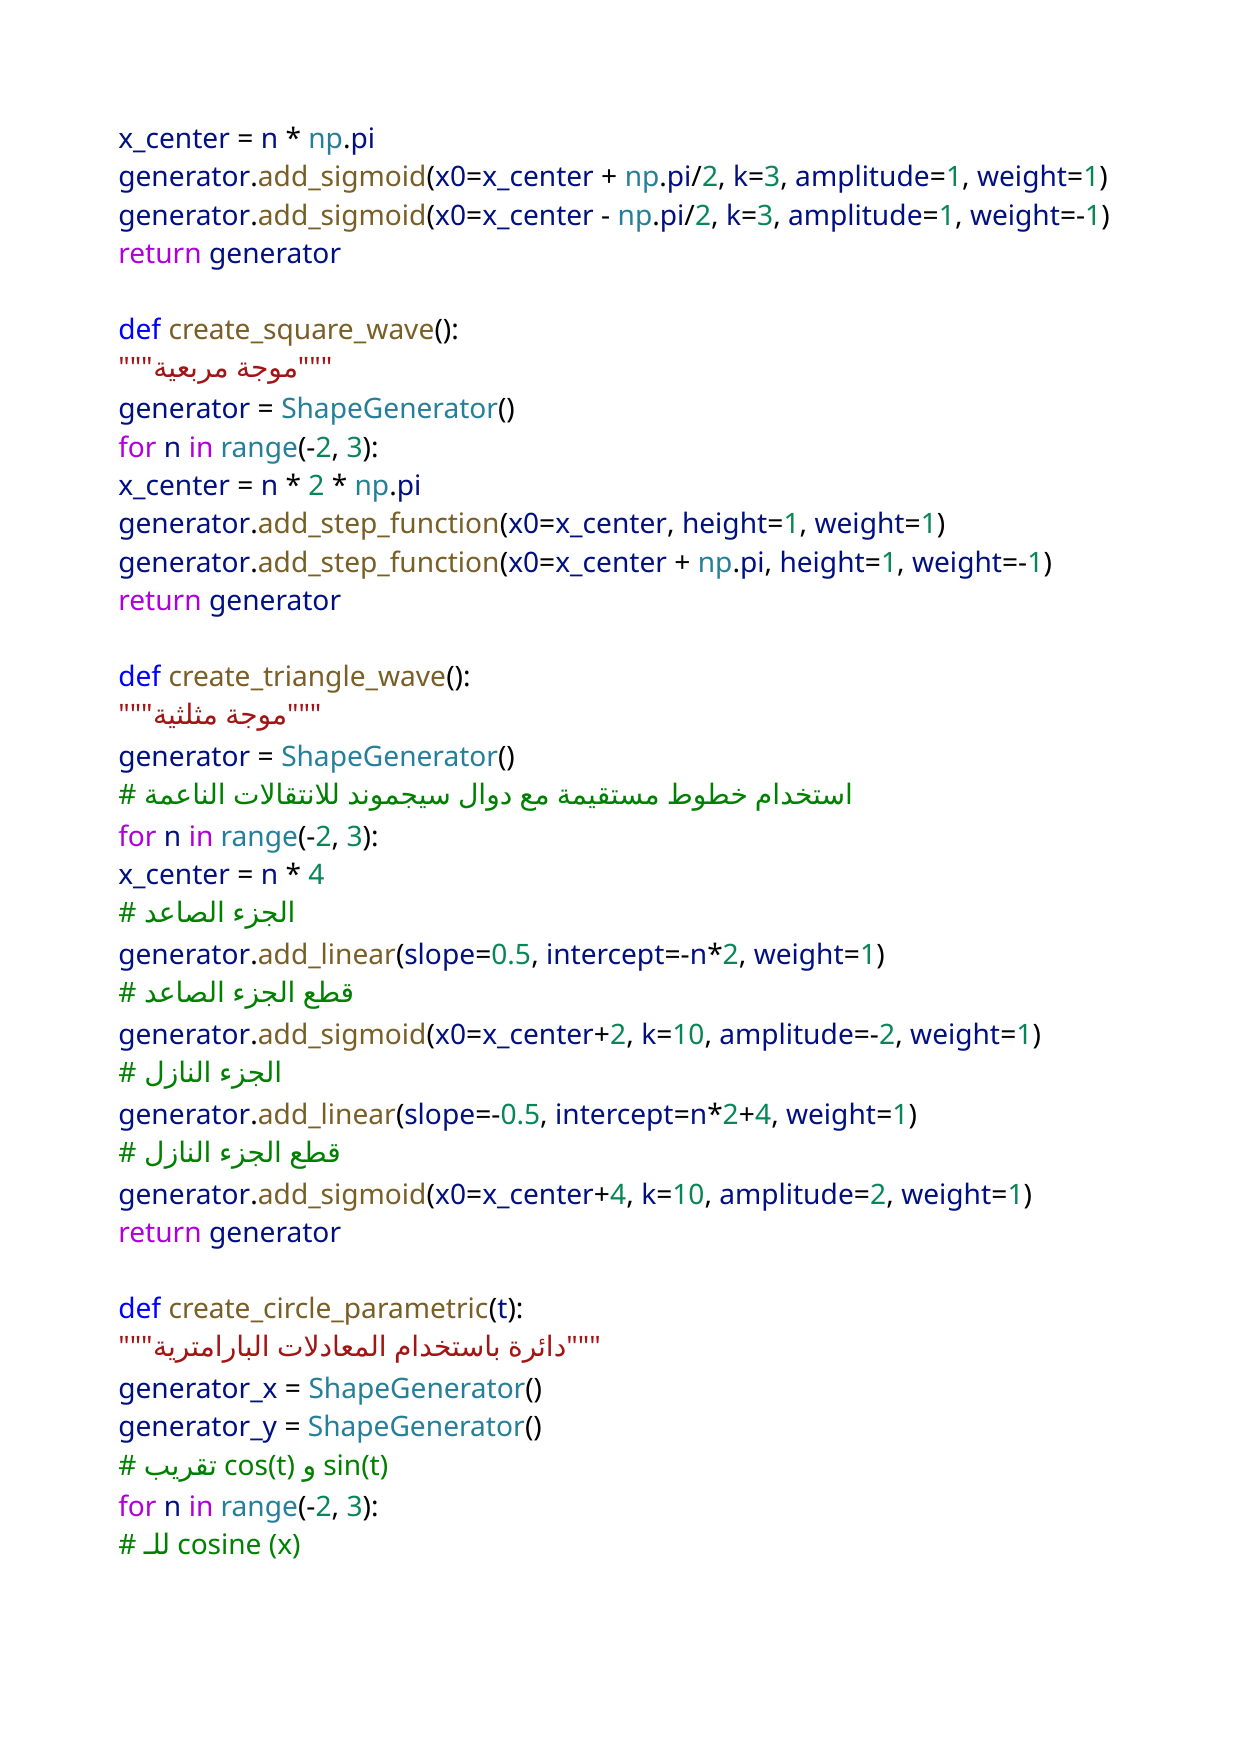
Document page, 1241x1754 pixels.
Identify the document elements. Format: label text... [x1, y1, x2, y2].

text # قطع الجزء الصاعد [118, 973, 1122, 1014]
text # للـ cosine (x) [118, 1525, 1122, 1566]
text generator_y = ShapeGenerator() [118, 1406, 1122, 1445]
text generator_x = ShapeGenerator() [118, 1368, 1122, 1406]
text for n in range(-2, 3): [118, 1486, 1122, 1525]
text for n in range(-2, 3): [118, 816, 1122, 854]
text x_center = n * 4 [118, 854, 1122, 893]
text def create_square_wave(): [118, 309, 1122, 347]
text generator.add_sigmoid(x0=x_center+2, k=10, amplitude=-2, weight=1) [118, 1014, 1122, 1053]
text """موجة مربعية""" [118, 347, 1122, 389]
text def create_triangle_wave(): [118, 656, 1122, 695]
text return generator [118, 581, 1122, 619]
text generator.add_step_function(x0=x_center + np.pi, height=1, weight=-1) [118, 542, 1122, 581]
text generator = ShapeGenerator() [118, 736, 1122, 774]
text # الجزء الصاعد [118, 893, 1122, 934]
text # قطع الجزء النازل [118, 1132, 1122, 1174]
text generator.add_linear(slope=0.5, intercept=-n*2, weight=1) [118, 934, 1122, 973]
text def create_circle_parametric(t): [118, 1288, 1122, 1327]
text generator.add_sigmoid(x0=x_center - np.pi/2, k=3, amplitude=1, weight=-1) [118, 195, 1122, 233]
text # استخدام خطوط مستقيمة مع دوال سيجموند للانتقالات الناعمة [118, 774, 1122, 816]
text return generator [118, 233, 1122, 271]
text """دائرة باستخدام المعادلات البارامترية""" [118, 1327, 1122, 1368]
text # الجزء النازل [118, 1053, 1122, 1094]
text for n in range(-2, 3): [118, 427, 1122, 466]
text generator = ShapeGenerator() [118, 389, 1122, 427]
text x_center = n * 2 * np.pi [118, 466, 1122, 504]
text x_center = n * np.pi [118, 118, 1122, 156]
text # تقريب cos(t) و sin(t) [118, 1445, 1122, 1486]
text return generator [118, 1212, 1122, 1251]
text generator.add_sigmoid(x0=x_center + np.pi/2, k=3, amplitude=1, weight=1) [118, 156, 1122, 195]
text """موجة مثلثية""" [118, 695, 1122, 736]
text generator.add_linear(slope=-0.5, intercept=n*2+4, weight=1) [118, 1094, 1122, 1132]
text generator.add_step_function(x0=x_center, height=1, weight=1) [118, 504, 1122, 542]
text generator.add_sigmoid(x0=x_center+4, k=10, amplitude=2, weight=1) [118, 1174, 1122, 1212]
